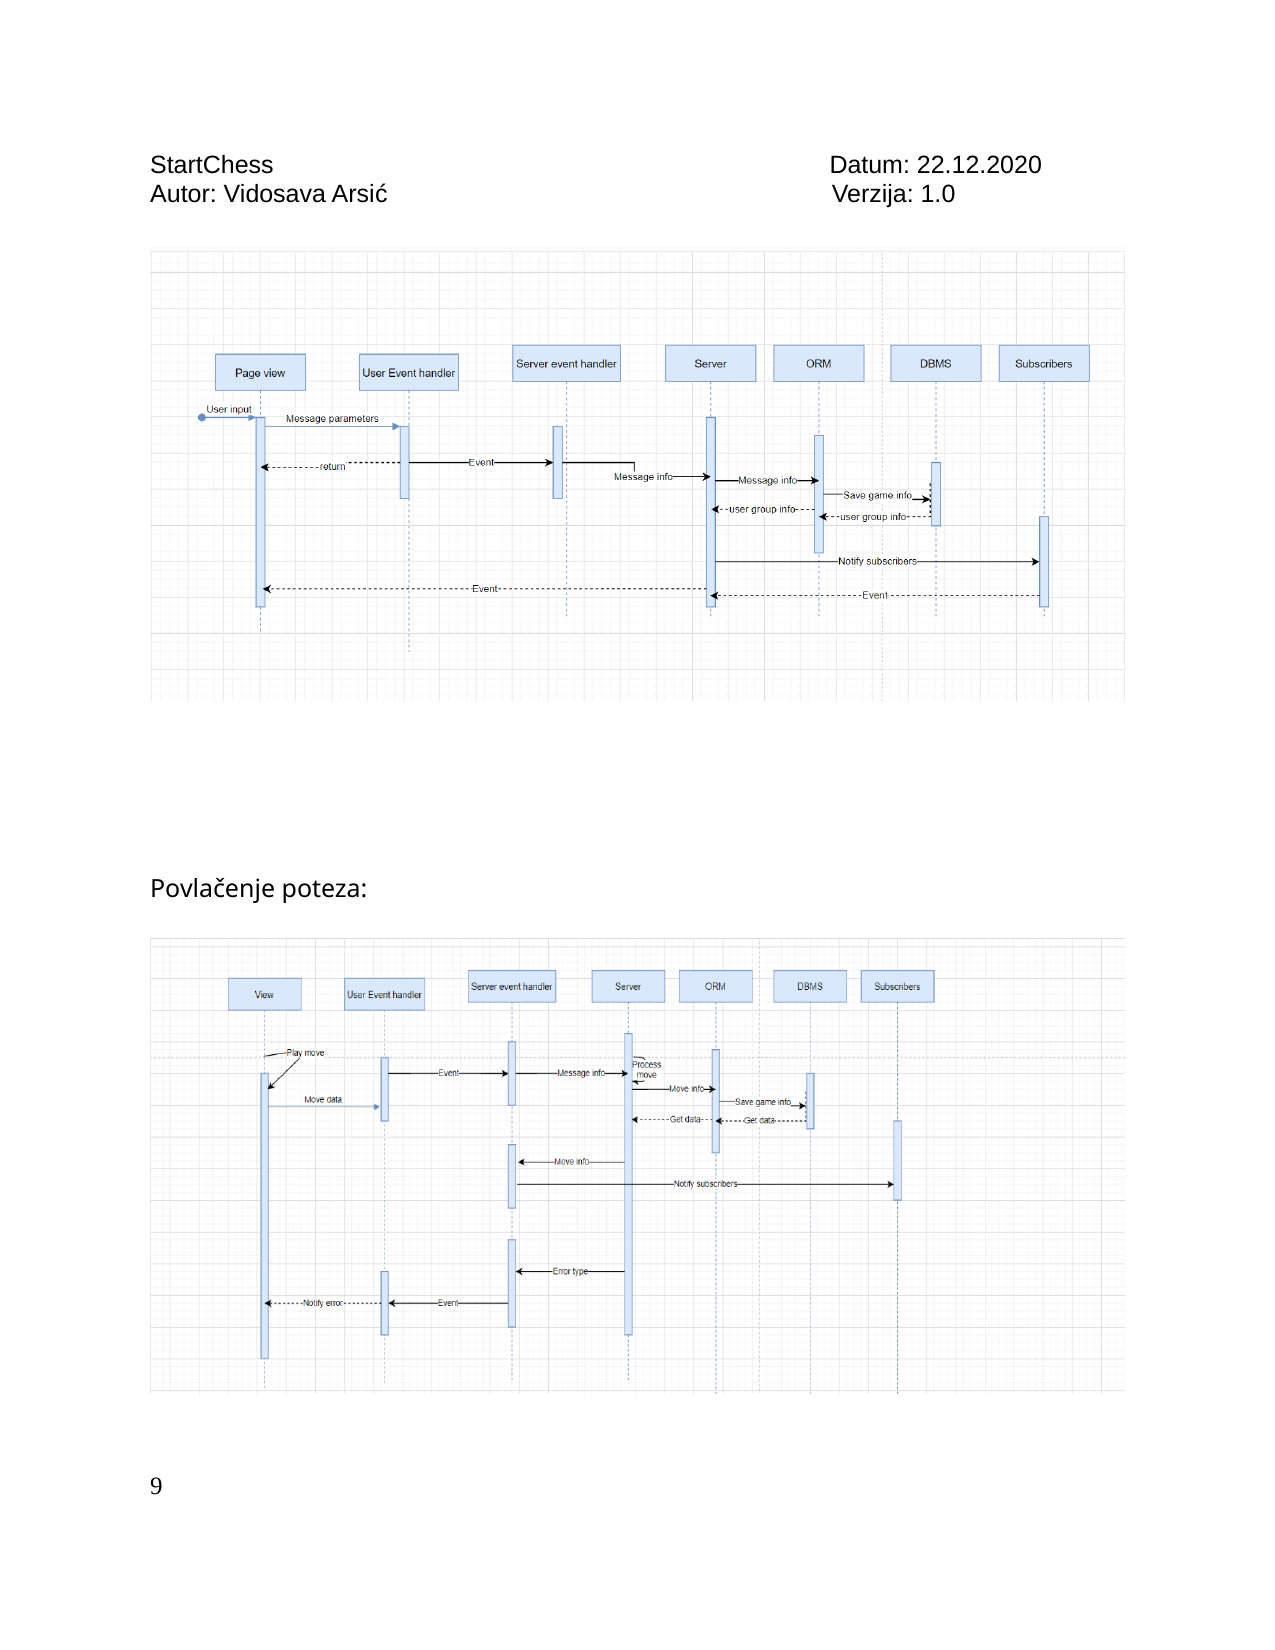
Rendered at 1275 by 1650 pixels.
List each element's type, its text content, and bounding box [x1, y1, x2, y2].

picture [150, 938, 1125, 1394]
text Povlačenje poteza: [150, 871, 1125, 905]
picture [150, 246, 1125, 701]
